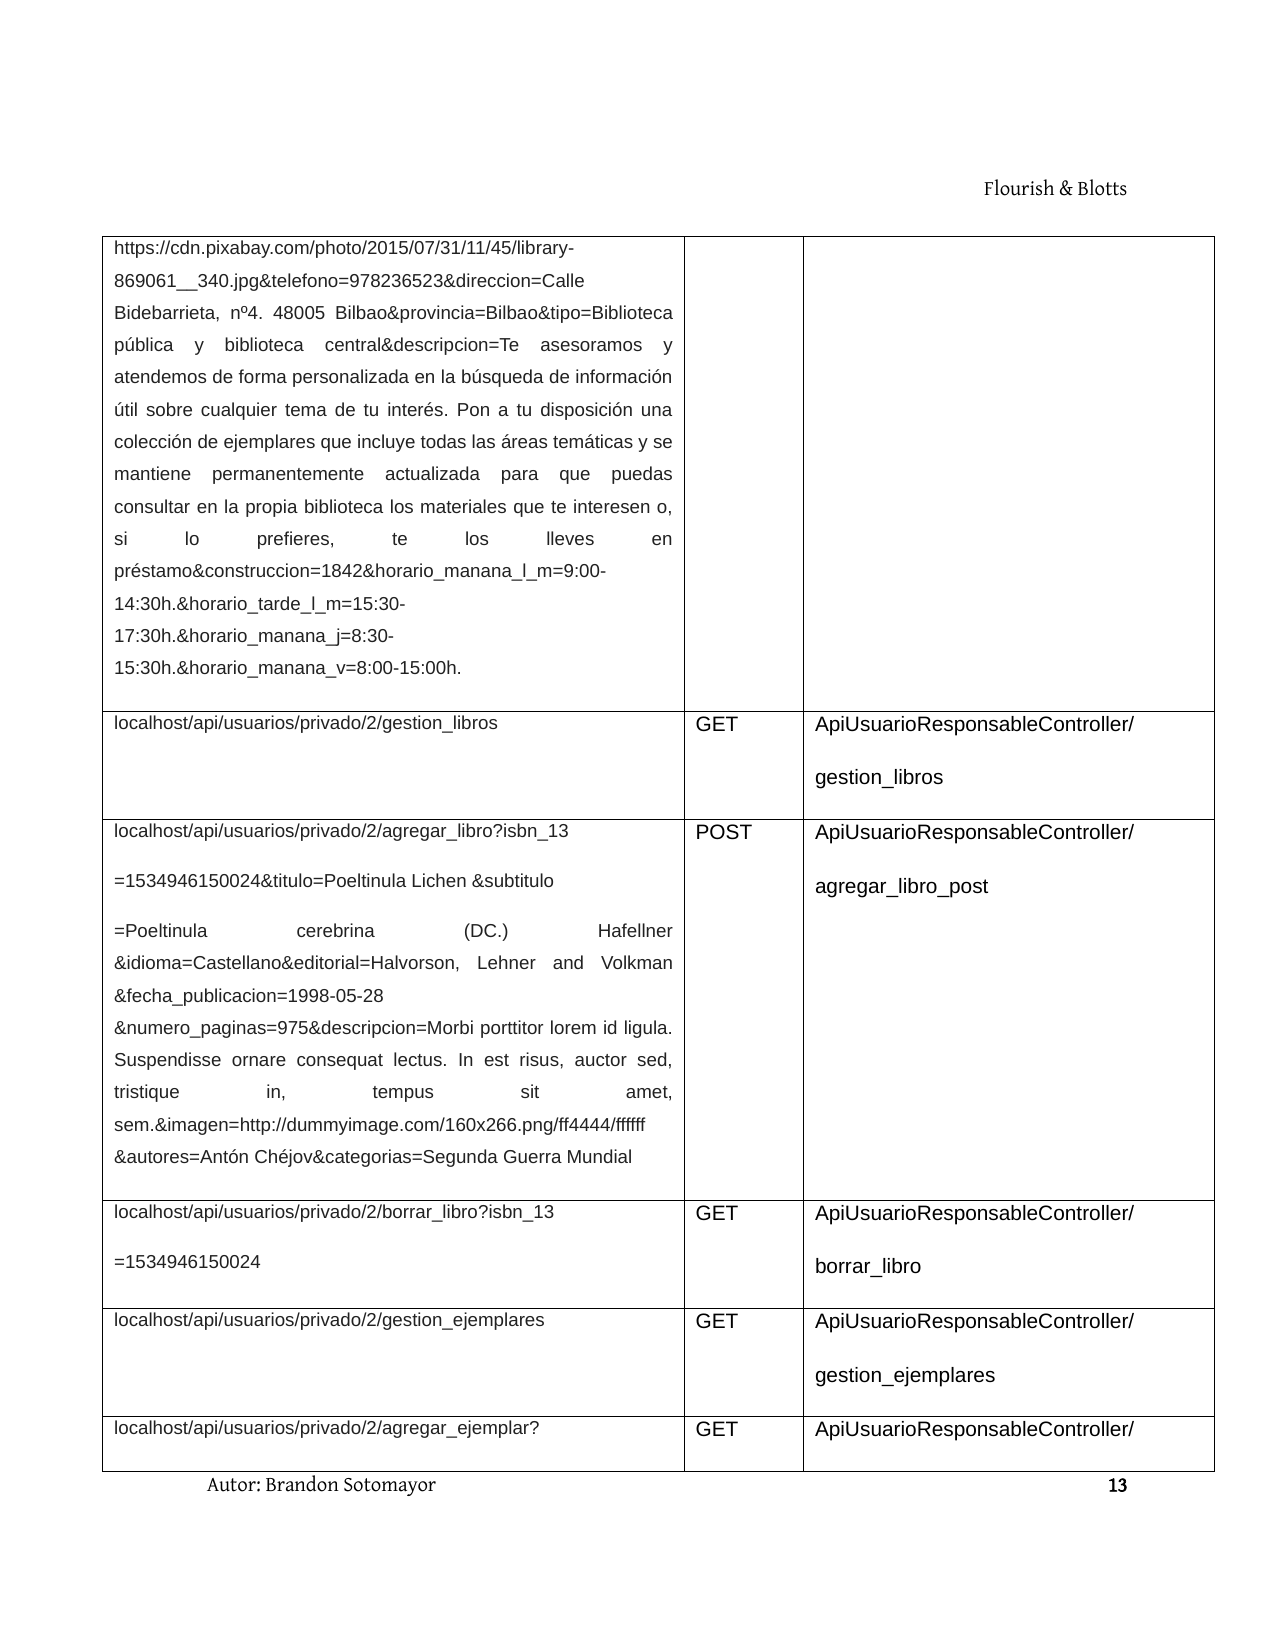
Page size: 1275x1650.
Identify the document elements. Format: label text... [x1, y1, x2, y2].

table_cell localhost/api/usuarios/privado/2/gestion_libros [103, 712, 684, 819]
table_cell localhost/api/usuarios/privado/2/agregar_ejemplar? [103, 1417, 684, 1471]
table_cell ApiUsuarioResponsableController/ [804, 1417, 1214, 1471]
table_cell GET [685, 1201, 803, 1308]
table_cell ApiUsuarioResponsableController/ gestion_ejemplares [804, 1309, 1214, 1416]
table_cell localhost/api/usuarios/privado/2/gestion_ejemplares [103, 1309, 684, 1416]
table_cell ApiUsuarioResponsableController/ gestion_libros [804, 712, 1214, 819]
table_cell localhost/api/usuarios/privado/2/agregar_libro?isbn_13 =1534946150024&titulo=Poeltinula Lichen &subtitulo =Poeltinula cerebrina (DC.) Hafellner &idioma=Castellano&editorial=Halvorson, Lehner and Volkman &fecha_publicacion=1998-05-28 &numero_paginas=975&descripcion=Morbi porttitor lorem id ligula. Suspendisse ornare consequat lectus. In est risus, auctor sed, tristique in, tempus sit amet, sem.&imagen=http://dummyimage.com/160x266.png/ff4444/ffffff &autores=Antón Chéjov&categorias=Segunda Guerra Mundial [103, 820, 684, 1199]
table_cell POST [685, 820, 803, 1199]
table_cell [804, 237, 1214, 711]
table_cell ApiUsuarioResponsableController/ borrar_libro [804, 1201, 1214, 1308]
table_cell https://cdn.pixabay.com/photo/2015/07/31/11/45/library-869061__340.jpg&telefono=978236523&direccion=Calle Bidebarrieta, nº4. 48005 Bilbao&provincia=Bilbao&tipo=Biblioteca pública y biblioteca central&descripcion=Te asesoramos y atendemos de forma personalizada en la búsqueda de información útil sobre cualquier tema de tu interés. Pon a tu disposición una colección de ejemplares que incluye todas las áreas temáticas y se mantiene permanentemente actualizada para que puedas consultar en la propia biblioteca los materiales que te interesen o, si lo prefieres, te los lleves en préstamo&construccion=1842&horario_manana_l_m=9:00-14:30h.&horario_tarde_l_m=15:30-17:30h.&horario_manana_j=8:30-15:30h.&horario_manana_v=8:00-15:00h. [103, 237, 684, 711]
table_cell [685, 237, 803, 711]
table_cell GET [685, 712, 803, 819]
table_cell ApiUsuarioResponsableController/ agregar_libro_post [804, 820, 1214, 1199]
table_cell GET [685, 1417, 803, 1471]
table_cell localhost/api/usuarios/privado/2/borrar_libro?isbn_13 =1534946150024 [103, 1201, 684, 1308]
table_cell GET [685, 1309, 803, 1416]
